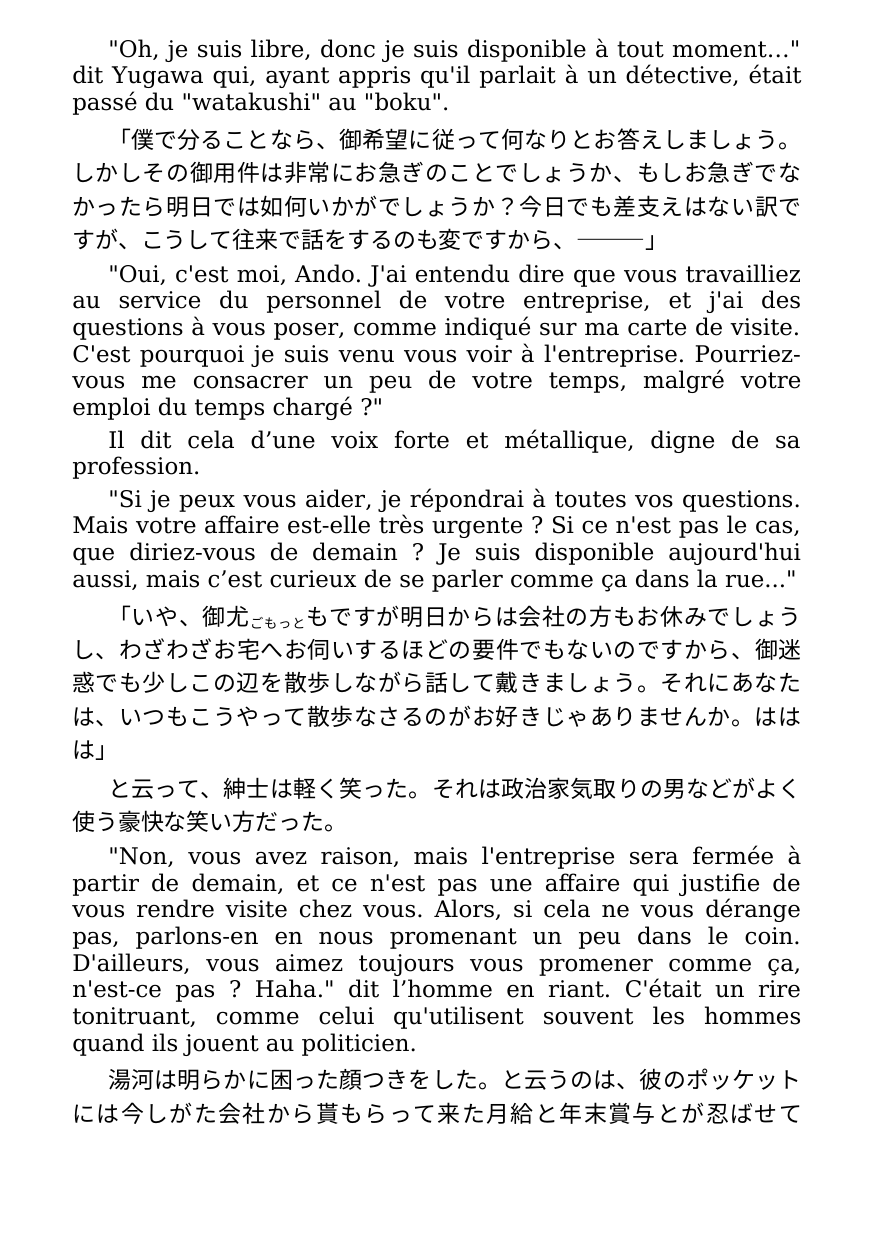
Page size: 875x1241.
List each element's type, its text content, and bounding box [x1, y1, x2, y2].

text "Oui, c'est moi, Ando. J'ai entendu dire que vous travailliez au service du personnel de votre entreprise, et j'ai des questions à vous poser, comme indiqué sur ma carte de visite. C'est pourquoi je suis venu vous voir à l'entreprise. Pourriez-vous me consacrer un peu de votre temps, malgré votre emploi du temps chargé ?" [72, 261, 802, 421]
text "Non, vous avez raison, mais l'entreprise sera fermée à partir de demain, et ce n'est pas une affaire qui justifie de vous rendre visite chez vous. Alors, si cela ne vous dérange pas, parlons-en en nous promenant un peu dans le coin. D'ailleurs, vous aimez toujours vous promener comme ça, n'est-ce pas ? Haha." dit l’homme en riant. C'était un rire tonitruant, comme celui qu'utilisent souvent les hommes quand ils jouent au politicien. [72, 843, 802, 1056]
text 「僕で分ることなら、御希望に従って何なりとお答えしましょう。しかしその御用件は非常にお急ぎのことでしょうか、もしお急ぎでなかったら明日では如何いかがでしょうか？今日でも差支えはない訳ですが、こうして往来で話をするのも変ですから、―――」 [72, 122, 802, 255]
text と云って、紳士は軽く笑った。それは政治家気取りの男などがよく使う豪快な笑い方だった。 [72, 771, 802, 837]
text 湯河は明らかに困った顔つきをした。と云うのは、彼のポッケットには今しがた会社から貰もらって来た月給と年末賞与とが忍ばせて [72, 1062, 802, 1129]
text "Oh, je suis libre, donc je suis disponible à tout moment…" dit Yugawa qui, ayant appris qu'il parlait à un détective, était passé du "watakushi" au "boku". [72, 36, 802, 116]
text "Si je peux vous aider, je répondrai à toutes vos questions. Mais votre affaire est-elle très urgente ? Si ce n'est pas le cas, que diriez-vous de demain ? Je suis disponible aujourd'hui aussi, mais c’est curieux de se parler comme ça dans la rue..." [72, 486, 802, 593]
text Il dit cela d’une voix forte et métallique, digne de sa profession. [72, 427, 802, 480]
text 「いや、御尤ごもっともですが明日からは会社の方もお休みでしょうし、わざわざお宅へお伺いするほどの要件でもないのですから、御迷惑でも少しこの辺を散歩しながら話して戴きましょう。それにあなたは、いつもこうやって散歩なさるのがお好きじゃありませんか。ははは」 [72, 599, 802, 765]
